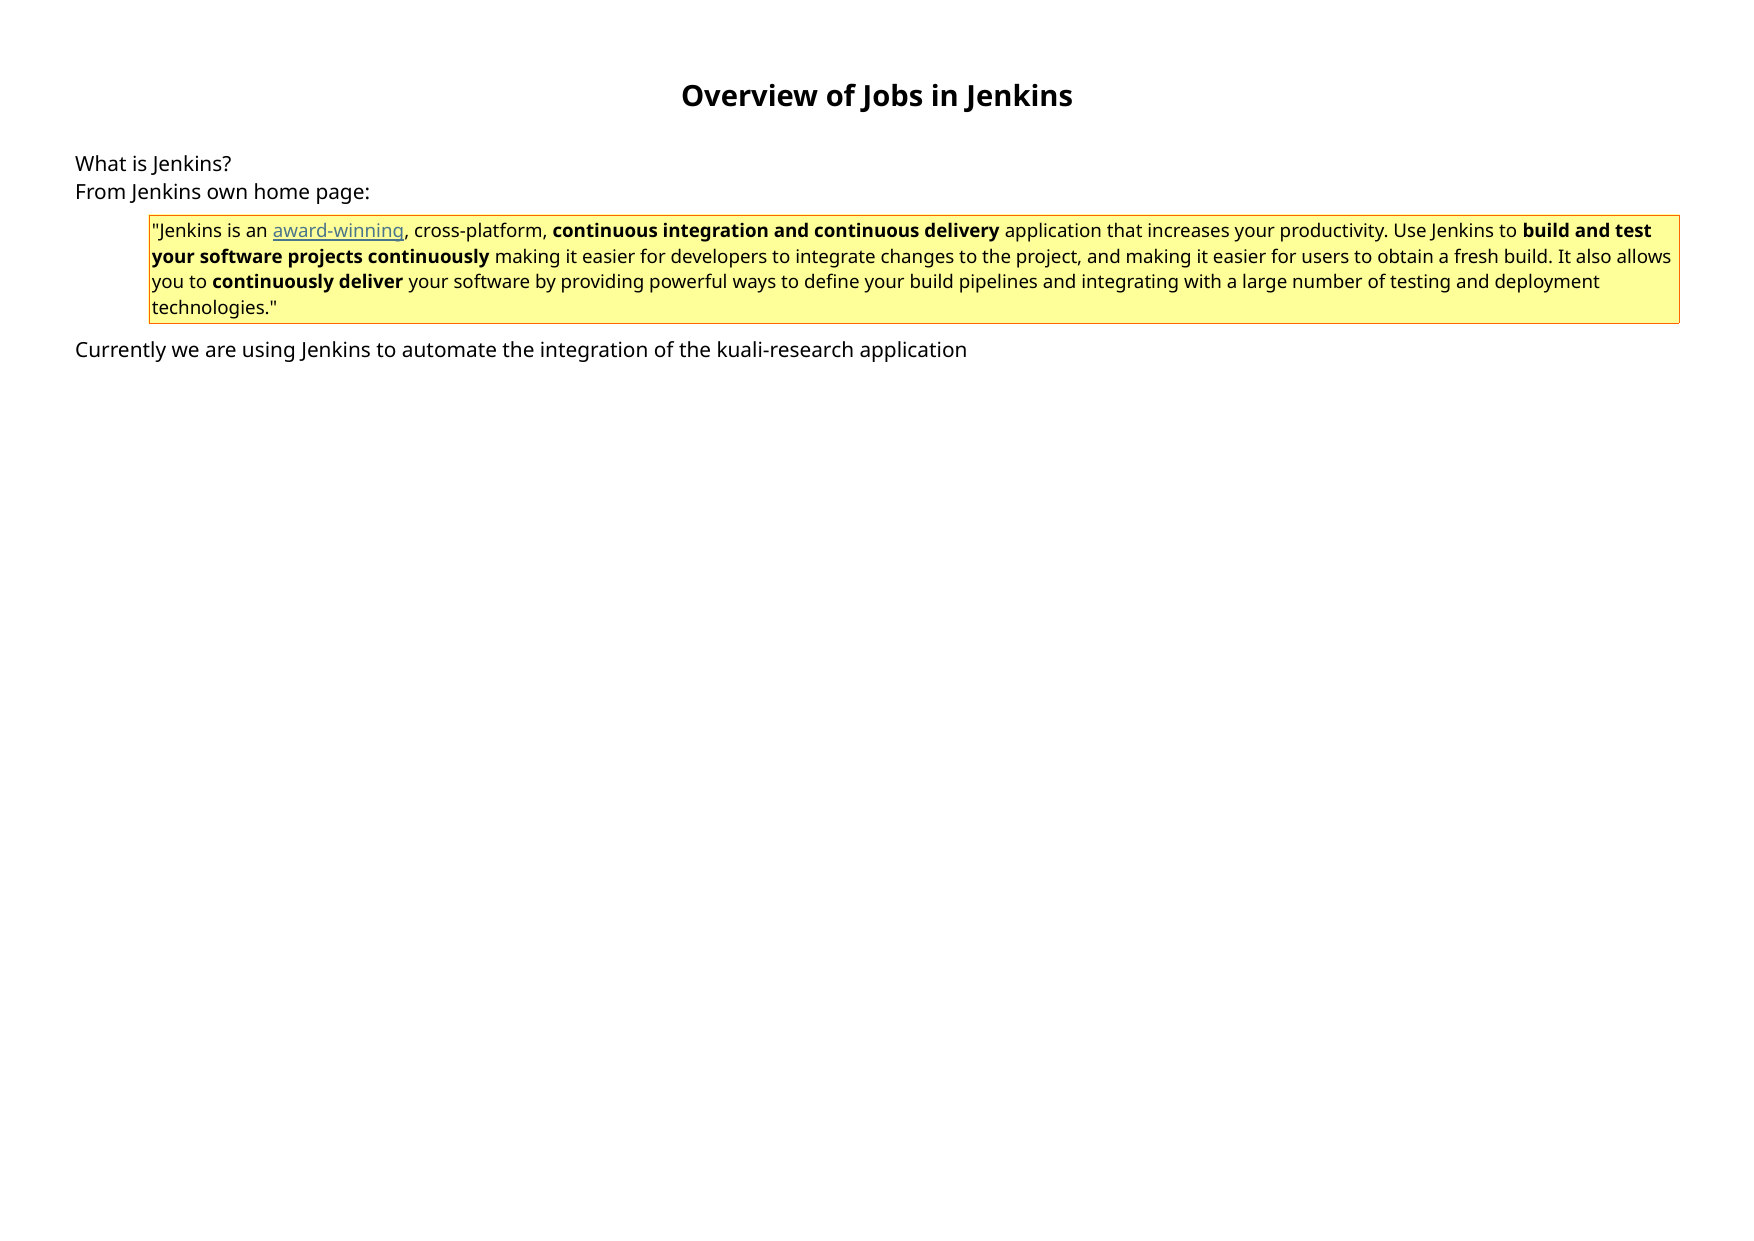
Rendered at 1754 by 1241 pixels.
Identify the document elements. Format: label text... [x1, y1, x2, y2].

text "Jenkins is an award-winning, cross-platform, continuous integration and continuous delivery application that increases your productivity. Use Jenkins to build and test your software projects continuously making it easier for developers to integrate changes to the project, and making it easier for users to obtain a fresh build. It also allows you to continuously deliver your software by providing powerful ways to define your build pipelines and integrating with a large number of testing and deployment technologies." [150, 216, 1679, 323]
text What is Jenkins? [75, 149, 1679, 177]
text Overview of Jobs in Jenkins [75, 75, 1679, 115]
text From Jenkins own home page: [75, 177, 1679, 206]
text Currently we are using Jenkins to automate the integration of the kuali-research application [75, 335, 1679, 363]
